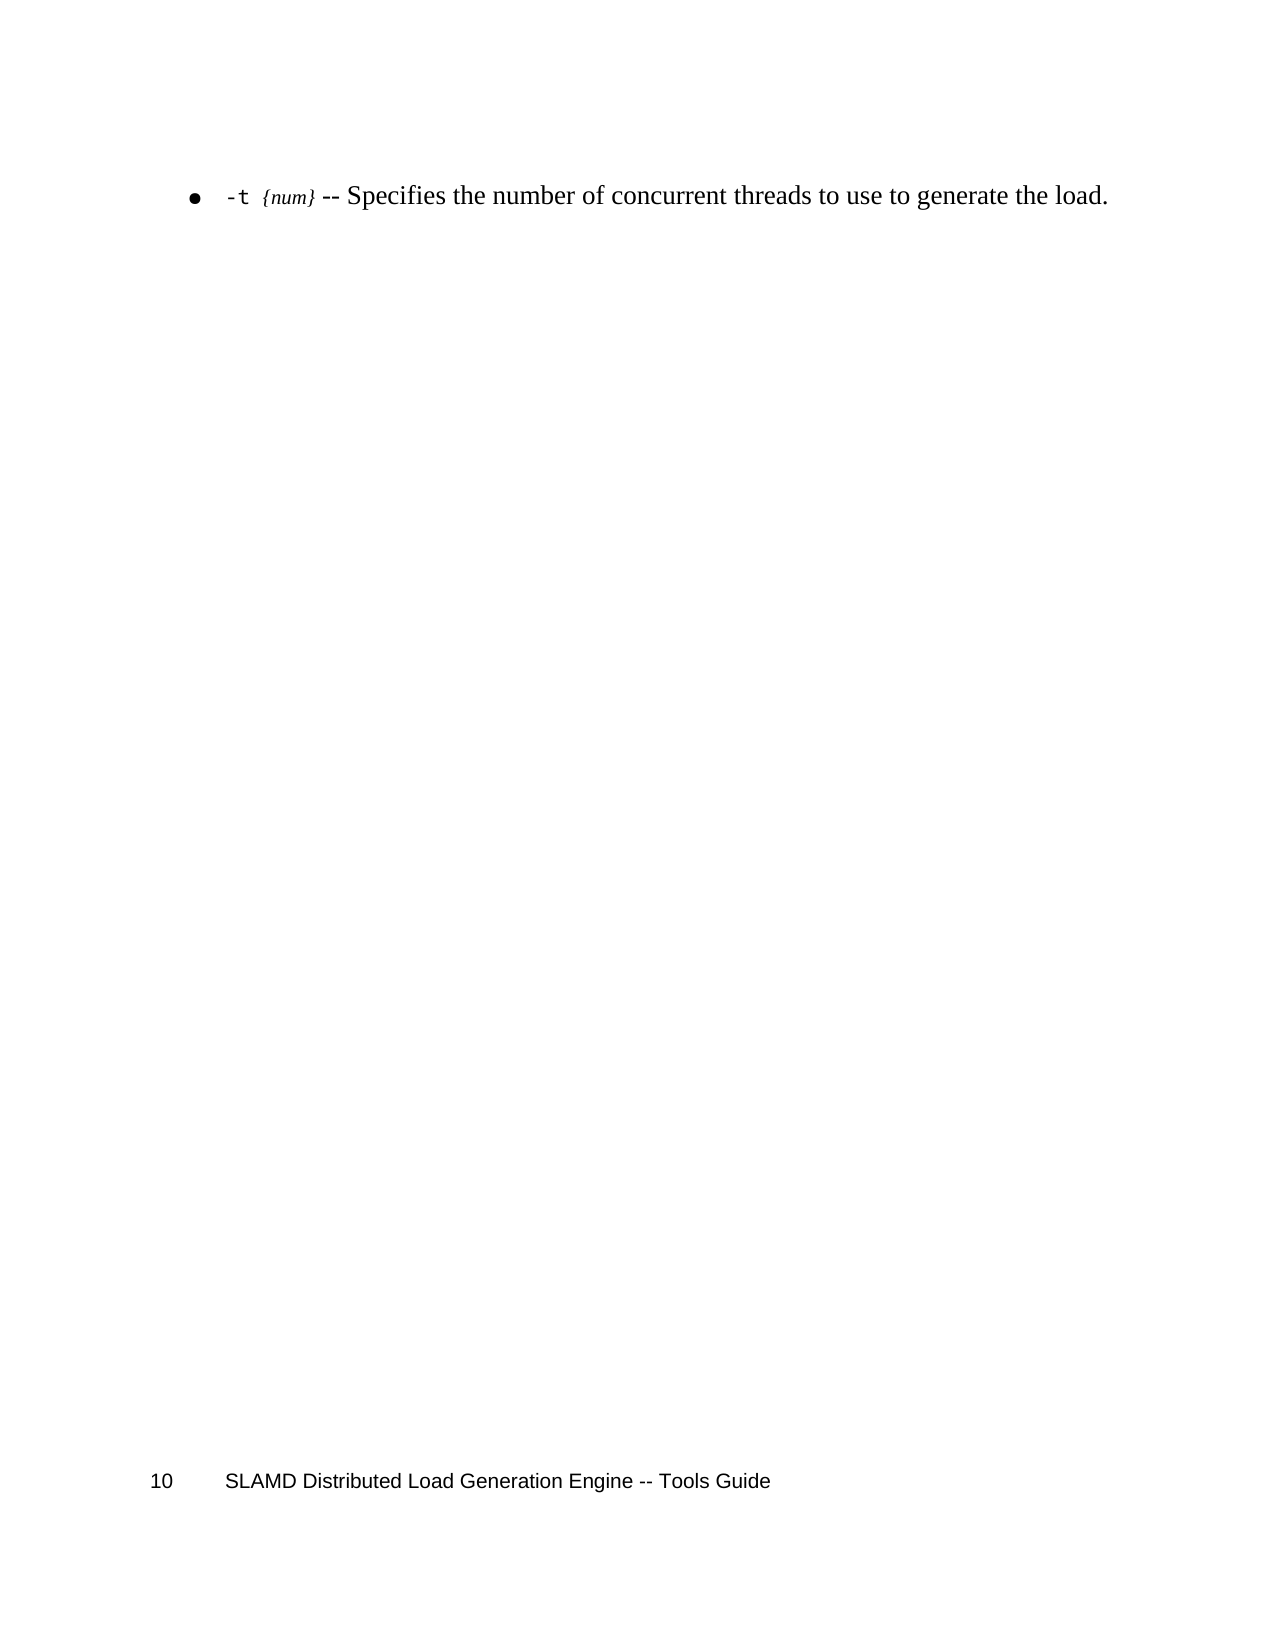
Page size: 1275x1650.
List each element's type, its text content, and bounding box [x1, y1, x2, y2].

list -t {num} -- Specifies the number of concurrent threads to use to generate the load. [187, 180, 1125, 210]
